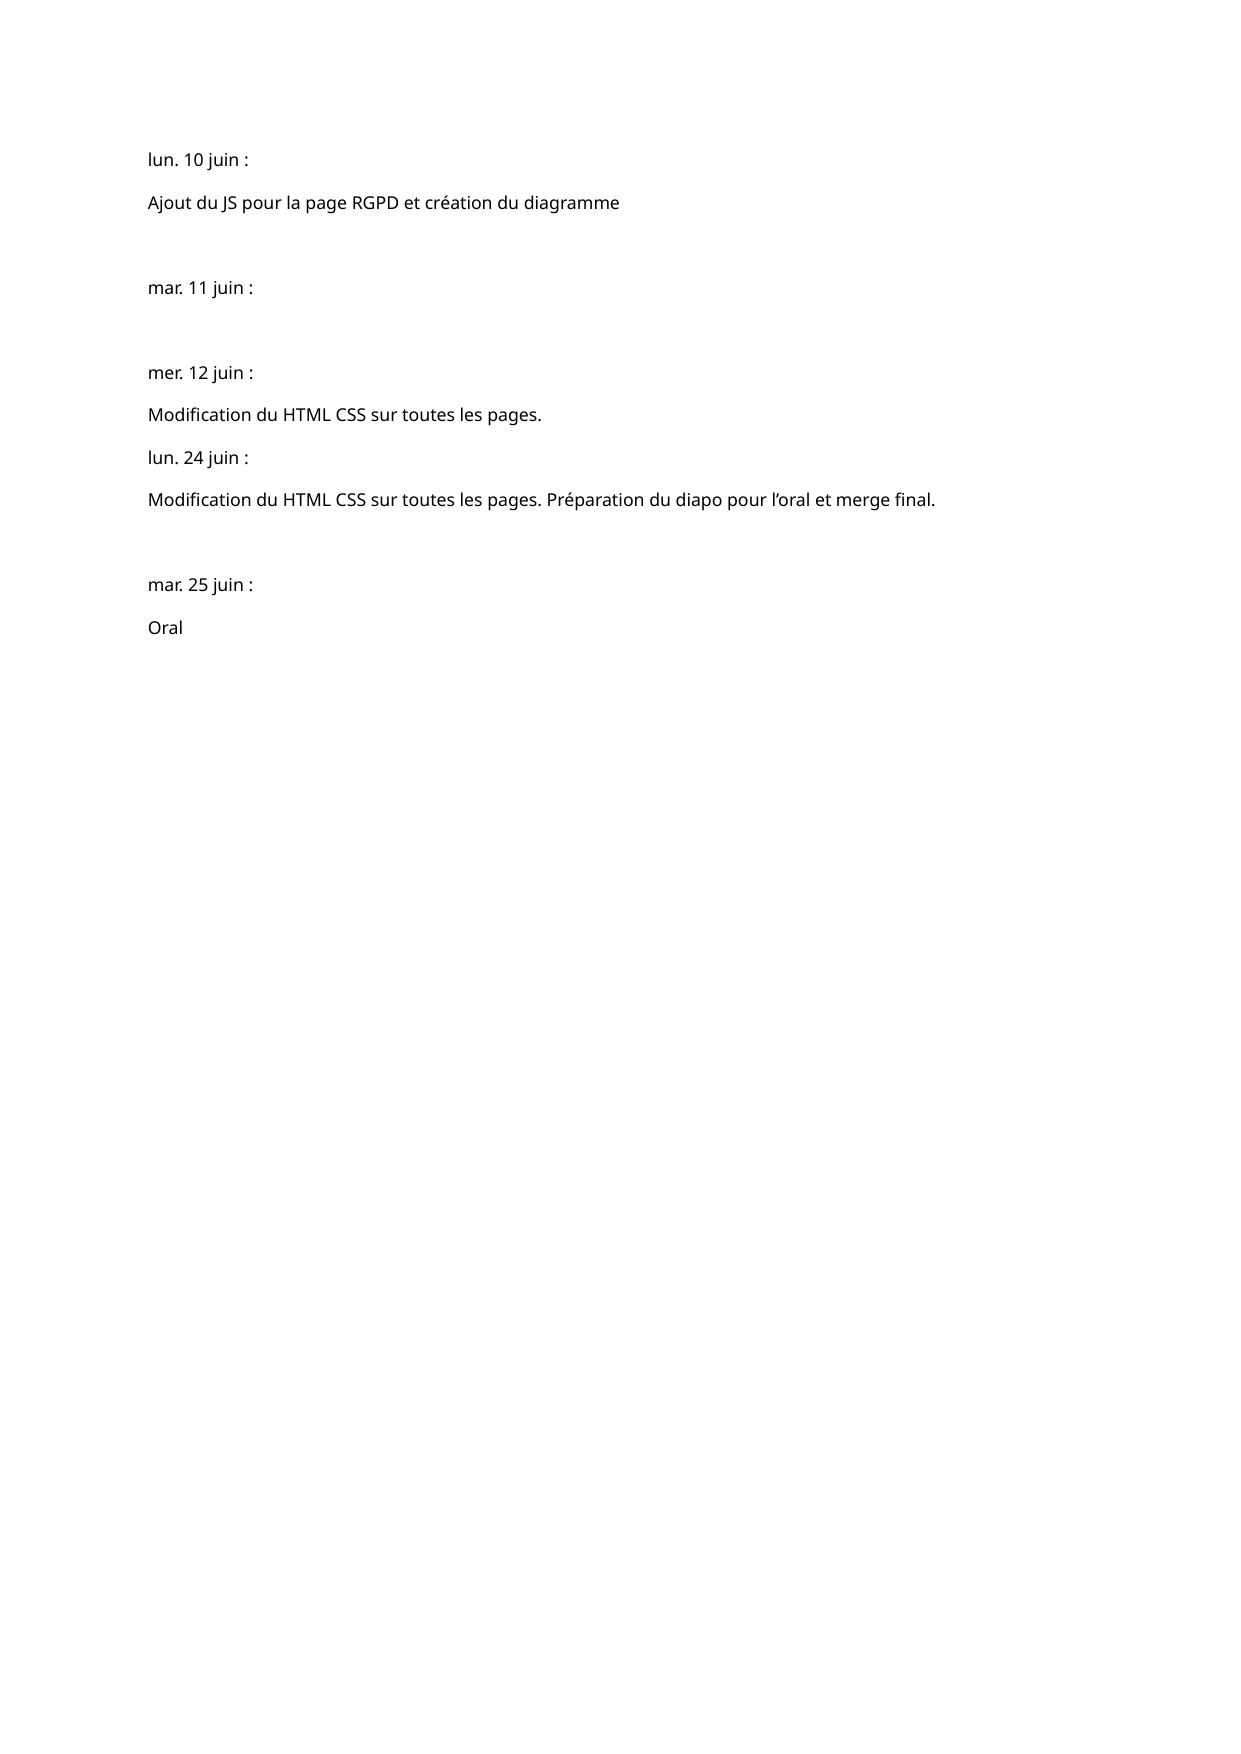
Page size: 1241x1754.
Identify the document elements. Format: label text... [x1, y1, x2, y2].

text lun. 24 juin : [148, 445, 1093, 469]
text Oral [148, 615, 1093, 639]
text mar. 25 juin : [148, 573, 1093, 597]
text Modification du HTML CSS sur toutes les pages. [148, 403, 1093, 427]
text mer. 12 juin : [148, 360, 1093, 384]
text Modification du HTML CSS sur toutes les pages. Préparation du diapo pour l’oral et merge final. [148, 488, 1093, 512]
text mar. 11 juin : [148, 275, 1093, 299]
text Ajout du JS pour la page RGPD et création du diagramme [148, 190, 1093, 214]
text lun. 10 juin : [148, 148, 1093, 172]
